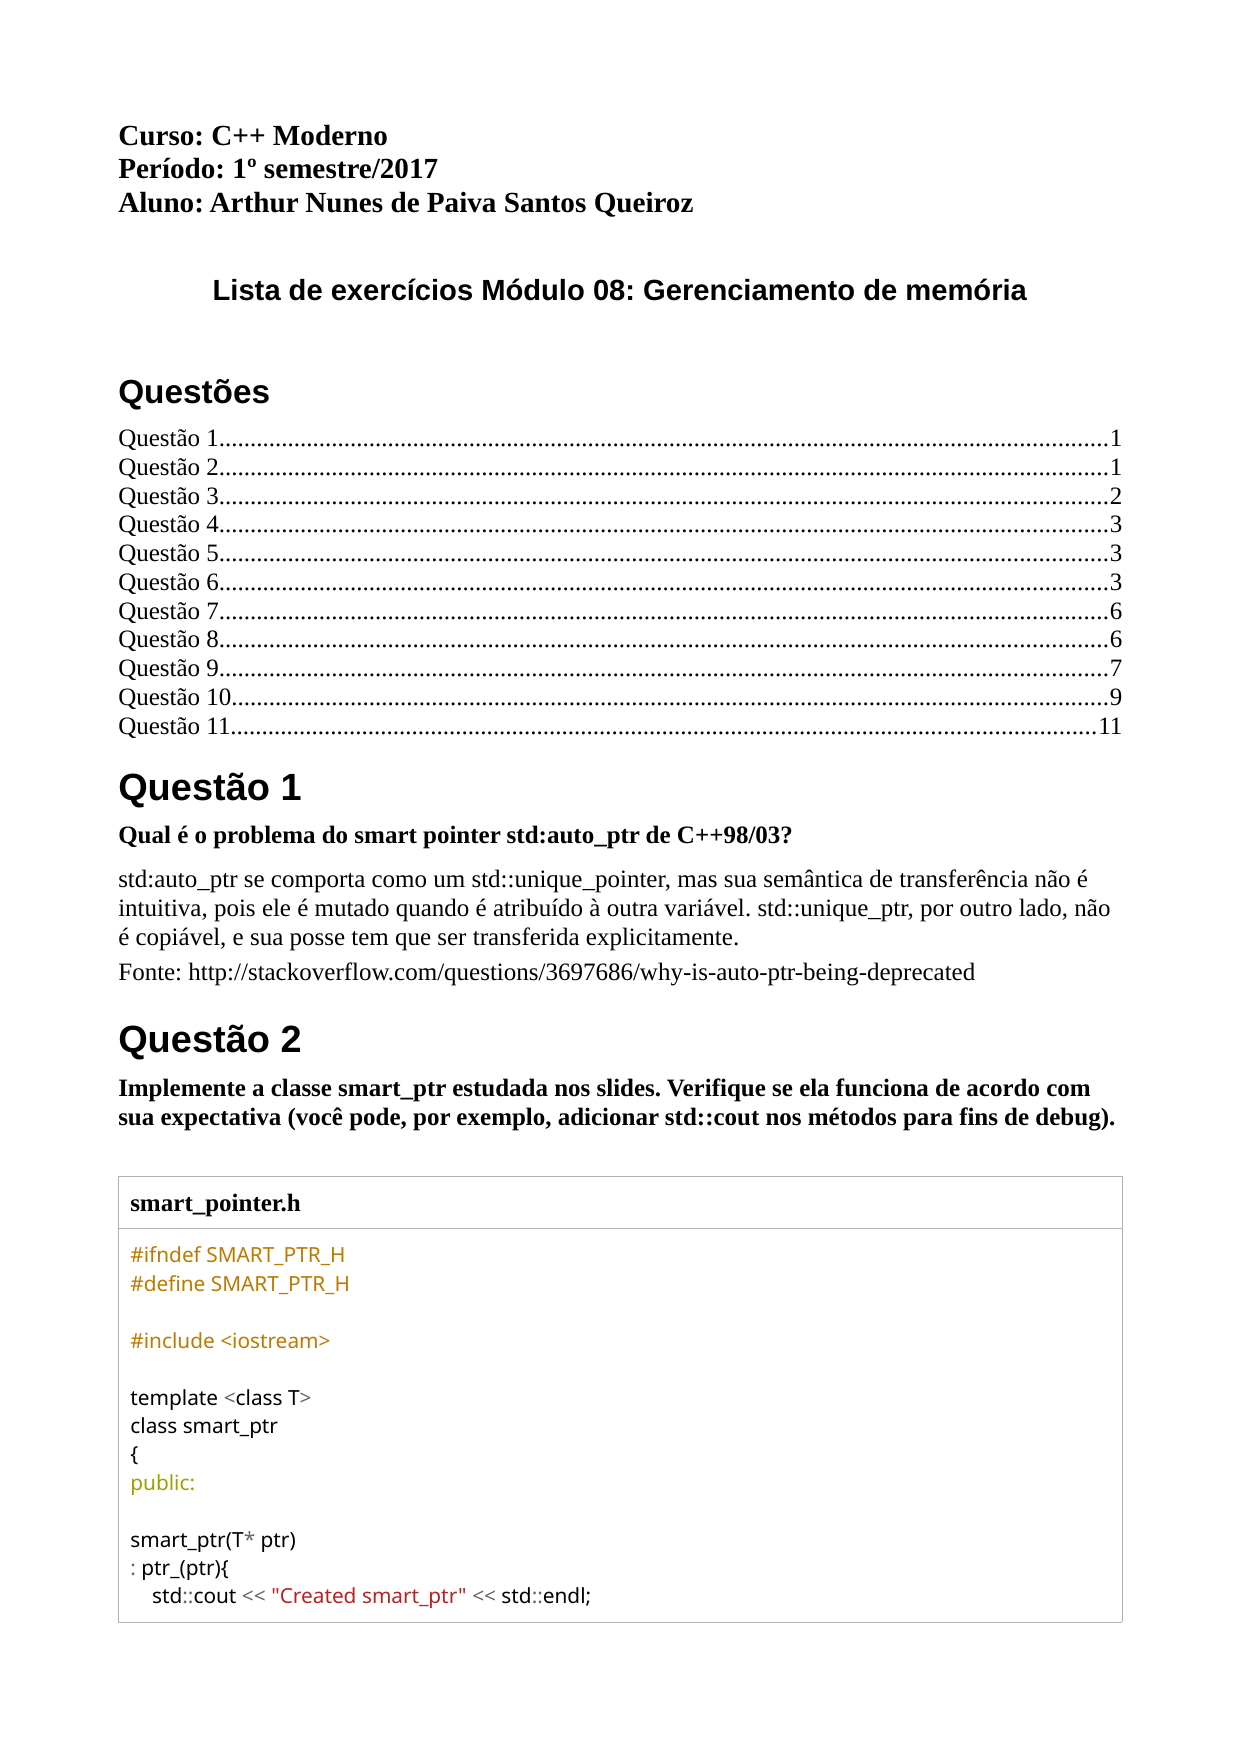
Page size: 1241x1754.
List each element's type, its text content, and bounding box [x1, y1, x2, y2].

text Questão 11 11 [118, 711, 1122, 739]
text std:auto_ptr se comporta como um std::unique_pointer, mas sua semântica de transferência não é intuitiva, pois ele é mutado quando é atribuído à outra variável. std::unique_ptr, por outro lado, não é copiável, e sua posse tem que ser transferida explicitamente. [118, 864, 1122, 951]
subtitle Questões [118, 372, 1122, 411]
text Questão 9 7 [118, 653, 1122, 682]
text Aluno: Arthur Nunes de Paiva Santos Queiroz [118, 185, 1122, 219]
text Período: 1º semestre/2017 [118, 152, 1122, 185]
subtitle Lista de exercícios Módulo 08: Gerenciamento de memória [118, 272, 1122, 306]
text Curso: C++ Moderno [118, 118, 1122, 152]
table_cell #ifndef SMART_PTR_H #define SMART_PTR_H #include <iostream> template <class T> class smart_ptr { public: smart_ptr(T* ptr) : ptr_(ptr){ std::cout << "Created smart_ptr" << std::endl; [119, 1229, 1122, 1622]
text Questão 2 1 [118, 452, 1122, 481]
text Questão 3 2 [118, 481, 1122, 509]
text Questão 8 6 [118, 624, 1122, 653]
subtitle Questão 1 [118, 764, 1122, 808]
subtitle Questão 2 [118, 1017, 1122, 1061]
table_header smart_pointer.h [119, 1177, 1122, 1228]
text Qual é o problema do smart pointer std:auto_ptr de C++98/03? [118, 821, 1122, 849]
text Questão 6 3 [118, 567, 1122, 596]
text Questão 1 1 [118, 423, 1122, 452]
text Fonte: http://stackoverflow.com/questions/3697686/why-is-auto-ptr-being-deprecated [118, 957, 1122, 986]
text Questão 4 3 [118, 509, 1122, 538]
text Questão 5 3 [118, 538, 1122, 567]
text Questão 7 6 [118, 596, 1122, 624]
text Implemente a classe smart_ptr estudada nos slides. Verifique se ela funciona de acordo com sua expectativa (você pode, por exemplo, adicionar std::cout nos métodos para fins de debug). [118, 1073, 1122, 1131]
text Questão 10 9 [118, 682, 1122, 711]
